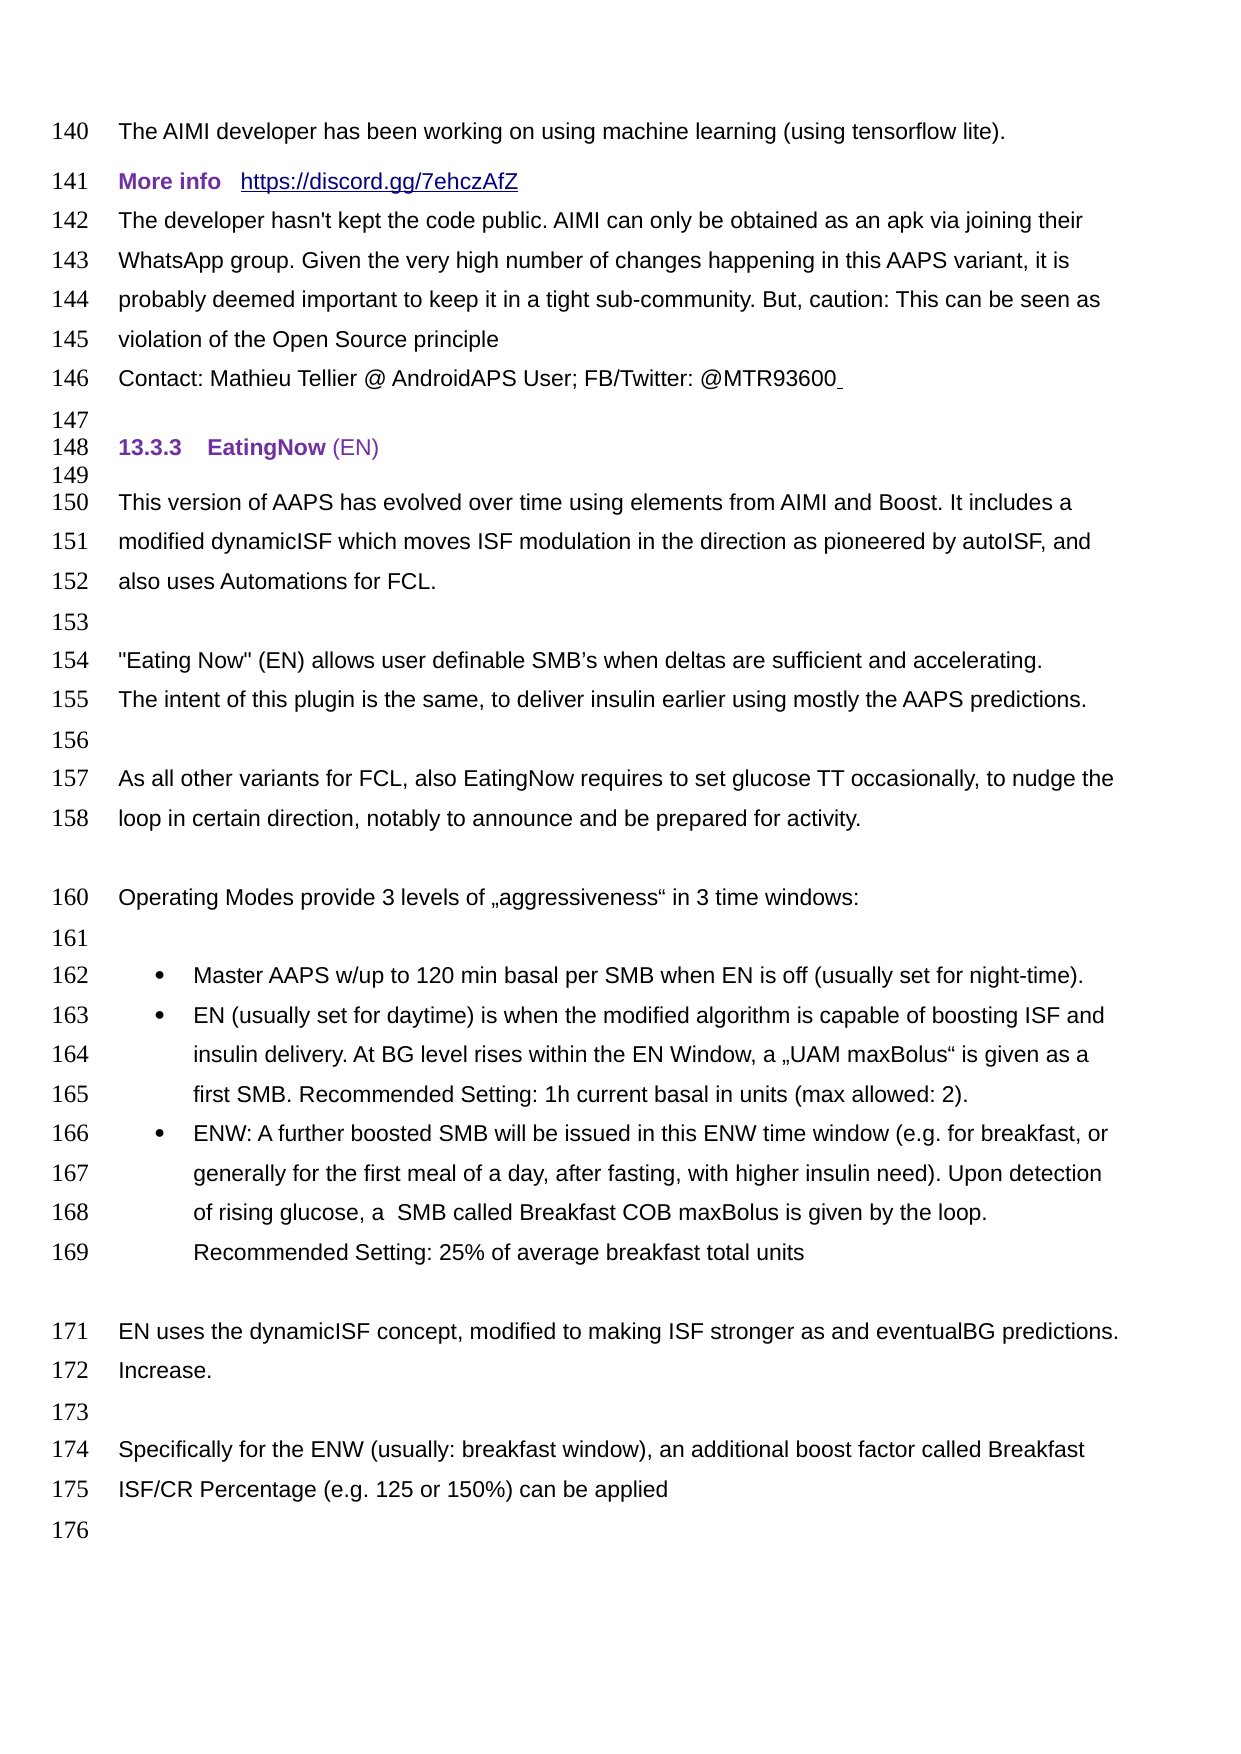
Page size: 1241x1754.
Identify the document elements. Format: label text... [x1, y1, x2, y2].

text EN uses the dynamicISF concept, modified to making ISF stronger as and eventualBG predictions. Increase. [118, 1318, 1122, 1384]
text More info https://discord.gg/7ehczAfZ [118, 168, 1122, 194]
text This version of AAPS has evolved over time using elements from AIMI and Boost. It includes a modified dynamicISF which moves ISF modulation in the direction as pioneered by autoISF, and also uses Automations for FCL. [118, 489, 1122, 594]
list ENW: A further boosted SMB will be issued in this ENW time window (e.g. for breakfast, or generally for the first meal of a day, after fasting, with higher insulin need). Upon detection of rising glucose, a SMB called Breakfast COB maxBolus is given by the loop. Recommended Setting: 25% of average breakfast total units [156, 1120, 1122, 1305]
text As all other variants for FCL, also EatingNow requires to set glucose TT occasionally, to nudge the loop in certain direction, notably to announce and be prepared for activity. [118, 765, 1122, 870]
list EN (usually set for daytime) is when the modified algorithm is capable of boosting ISF and insulin delivery. At BG level rises within the EN Window, a „UAM maxBolus“ is given as a first SMB. Recommended Setting: 1h current basal in units (max allowed: 2). [156, 1002, 1122, 1107]
text "Eating Now" (EN) allows user definable SMB’s when deltas are sufficient and accelerating. The intent of this plugin is the same, to deliver insulin earlier using mostly the AAPS predictions. [118, 647, 1122, 712]
text The developer hasn't kept the code public. AIMI can only be obtained as an apk via joining their WhatsApp group. Given the very high number of changes happening in this AAPS variant, it is probably deemed important to keep it in a tight sub-community. But, caution: This can be seen as violation of the Open Source principle Contact: Mathieu Tellier @ AndroidAPS User; FB/Twitter: @MTR93600 [118, 207, 1122, 392]
list Master AAPS w/up to 120 min basal per SMB when EN is off (usually set for night-time). [156, 962, 1122, 989]
text Operating Modes provide 3 levels of „aggressiveness“ in 3 time windows: [118, 883, 1122, 910]
text Specifically for the ENW (usually: breakfast window), an additional boost factor called Breakfast ISF/CR Percentage (e.g. 125 or 150%) can be applied [118, 1436, 1122, 1502]
text 13.3.3 EatingNow (EN) [118, 434, 1122, 460]
text The AIMI developer has been working on using machine learning (using tensorflow lite). [118, 118, 1122, 144]
